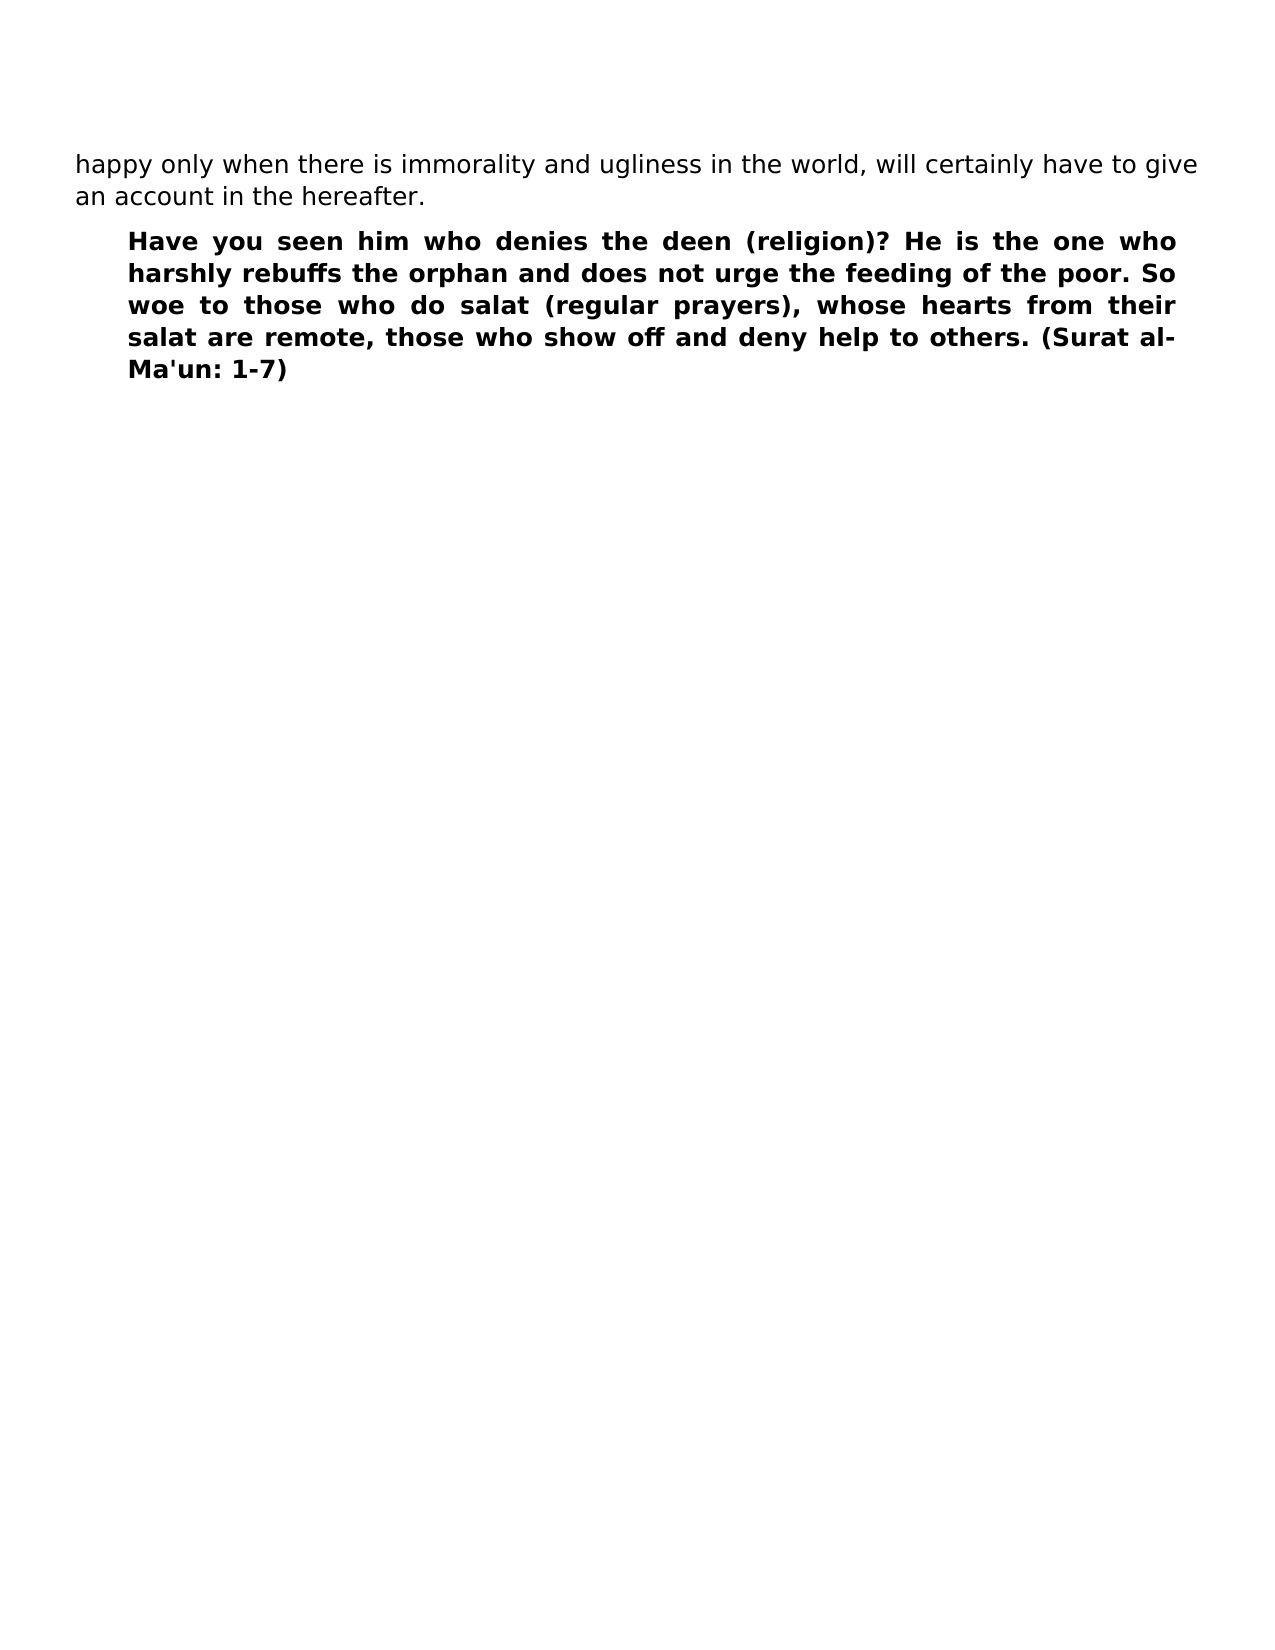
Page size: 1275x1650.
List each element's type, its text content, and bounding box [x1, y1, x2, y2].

text Have you seen him who denies the deen (religion)? He is the one who harshly rebuffs the orphan and does not urge the feeding of the poor. So woe to those who do salat (regular prayers), whose hearts from their salat are remote, those who show off and deny help to others. (Surat al-Ma'un: 1-7) [127, 227, 1177, 384]
text happy only when there is immorality and ugliness in the world, will certainly have to give an account in the hereafter. [75, 150, 1200, 211]
